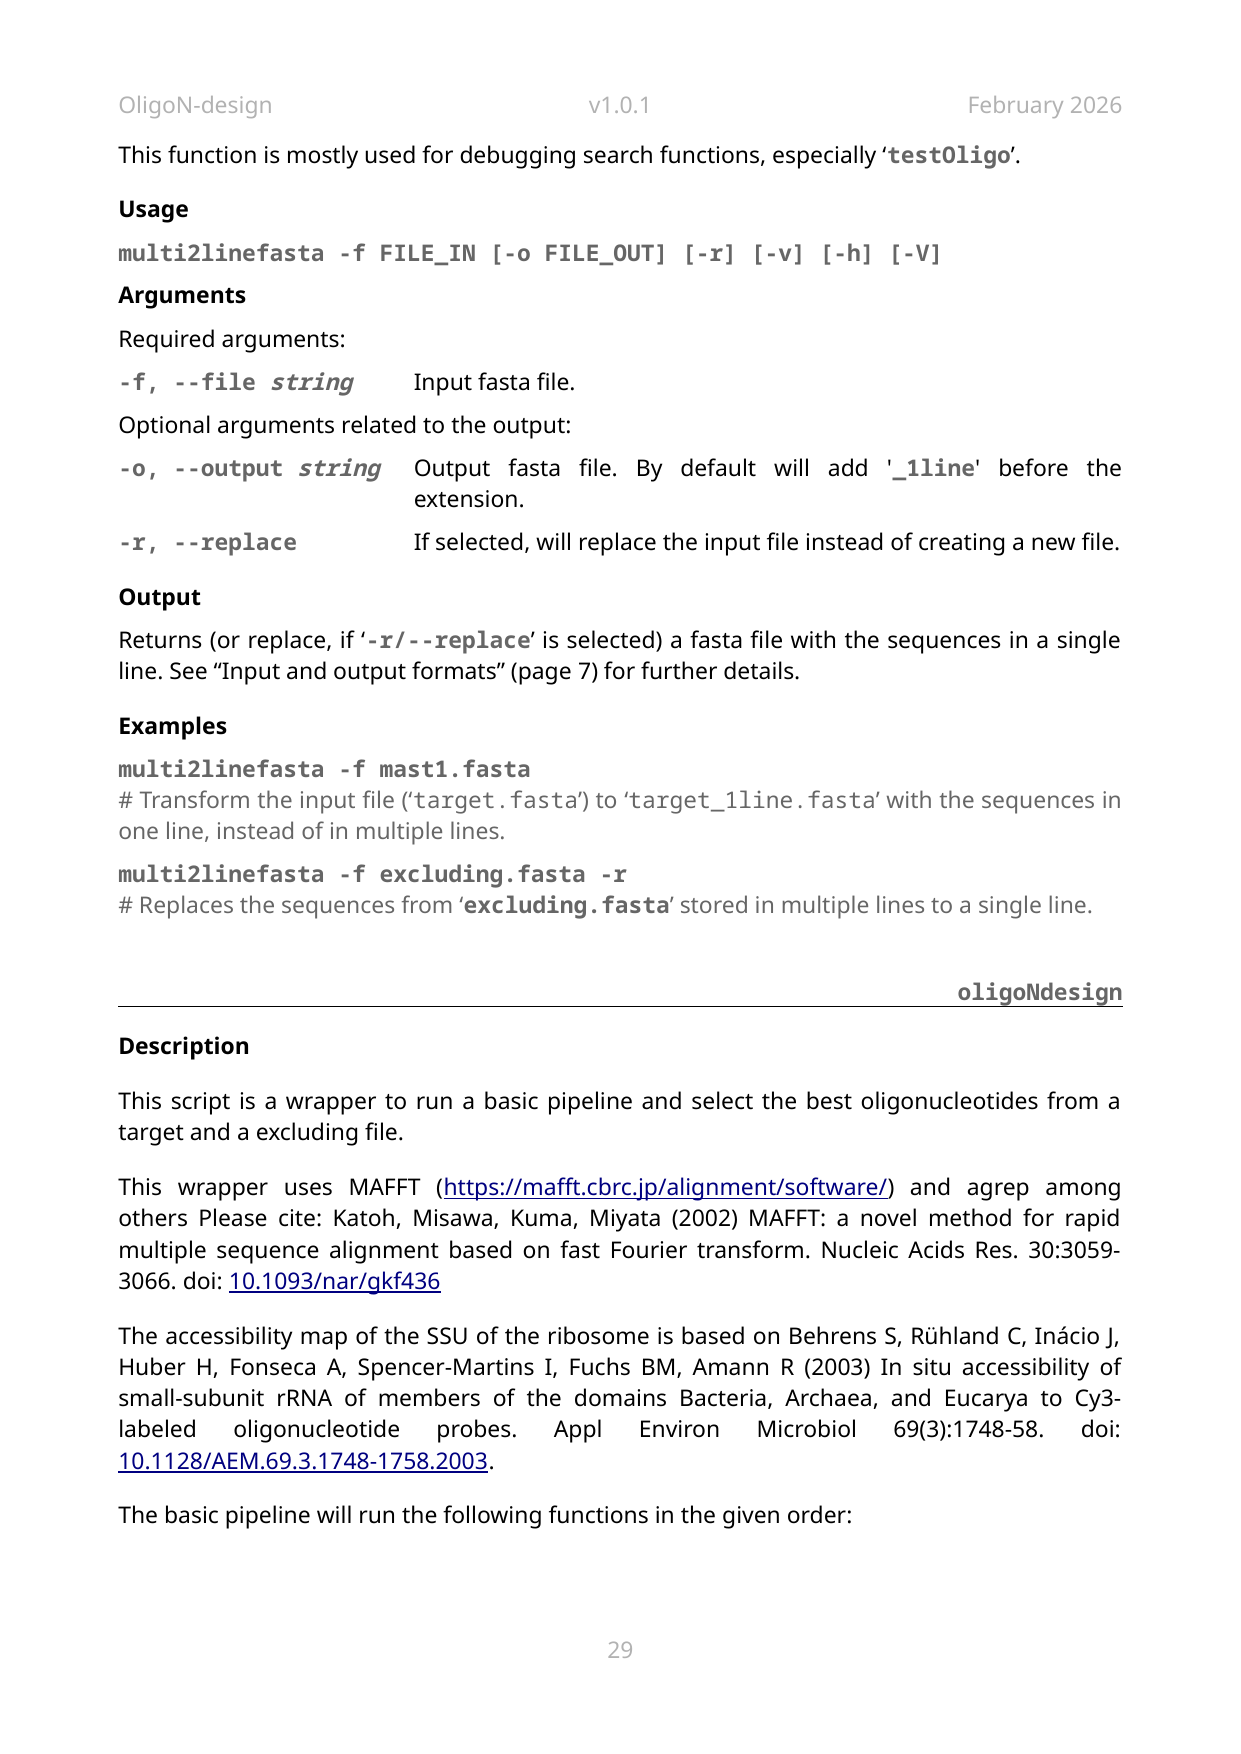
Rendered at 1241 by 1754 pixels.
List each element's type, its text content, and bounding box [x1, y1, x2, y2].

text multi2linefasta -f FILE_IN [-o FILE_OUT] [-r] [-v] [-h] [-V] [118, 236, 1122, 268]
text multi2linefasta -f excluding.fasta -r [118, 858, 1122, 889]
text # Replaces the sequences from ‘excluding.fasta’ stored in multiple lines to a single line. [118, 889, 1122, 921]
text Description [118, 1030, 1122, 1062]
text # Transform the input file (‘target.fasta’) to ‘target_1line.fasta’ with the sequences in one line, instead of in multiple lines. [118, 784, 1122, 846]
text Output [118, 581, 1122, 612]
text -r, --replace If selected, will replace the input file instead of creating a new file. [118, 526, 1122, 557]
text Optional arguments related to the output: [118, 408, 1122, 440]
text Required arguments: [118, 322, 1122, 354]
text oligoNdesign [118, 976, 1122, 1006]
text The basic pipeline will run the following functions in the given order: [118, 1499, 1122, 1531]
text This script is a wrapper to run a basic pipeline and select the best oligonucleotides from a target and a excluding file. [118, 1085, 1122, 1148]
text This wrapper uses MAFFT (https://mafft.cbrc.jp/alignment/software/) and agrep among others Please cite: Katoh, Misawa, Kuma, Miyata (2002) MAFFT: a novel method for rapid multiple sequence alignment based on fast Fourier transform. Nucleic Acids Res. 30:3059-3066. doi: 10.1093/nar/gkf436 [118, 1171, 1122, 1296]
text Returns (or replace, if ‘-r/--replace’ is selected) a fasta file with the sequences in a single line. See “Input and output formats” (page 7) for further details. [118, 624, 1122, 686]
text Usage [118, 193, 1122, 225]
text This function is mostly used for debugging search functions, especially ‘testOligo’. [118, 139, 1122, 170]
text Examples [118, 710, 1122, 741]
text -f, --file string Input fasta file. [118, 366, 1122, 397]
text The accessibility map of the SSU of the ribosome is based on Behrens S, Rühland C, Inácio J, Huber H, Fonseca A, Spencer-Martins I, Fuchs BM, Amann R (2003) In situ accessibility of small-subunit rRNA of members of the domains Bacteria, Archaea, and Eucarya to Cy3-labeled oligonucleotide probes. Appl Environ Microbiol 69(3):1748-58. doi: 10.1128/AEM.69.3.1748-1758.2003. [118, 1320, 1122, 1476]
text Arguments [118, 279, 1122, 311]
text multi2linefasta -f mast1.fasta [118, 753, 1122, 784]
text -o, --output string Output fasta file. By default will add '_1line' before the extension. [118, 452, 1122, 514]
